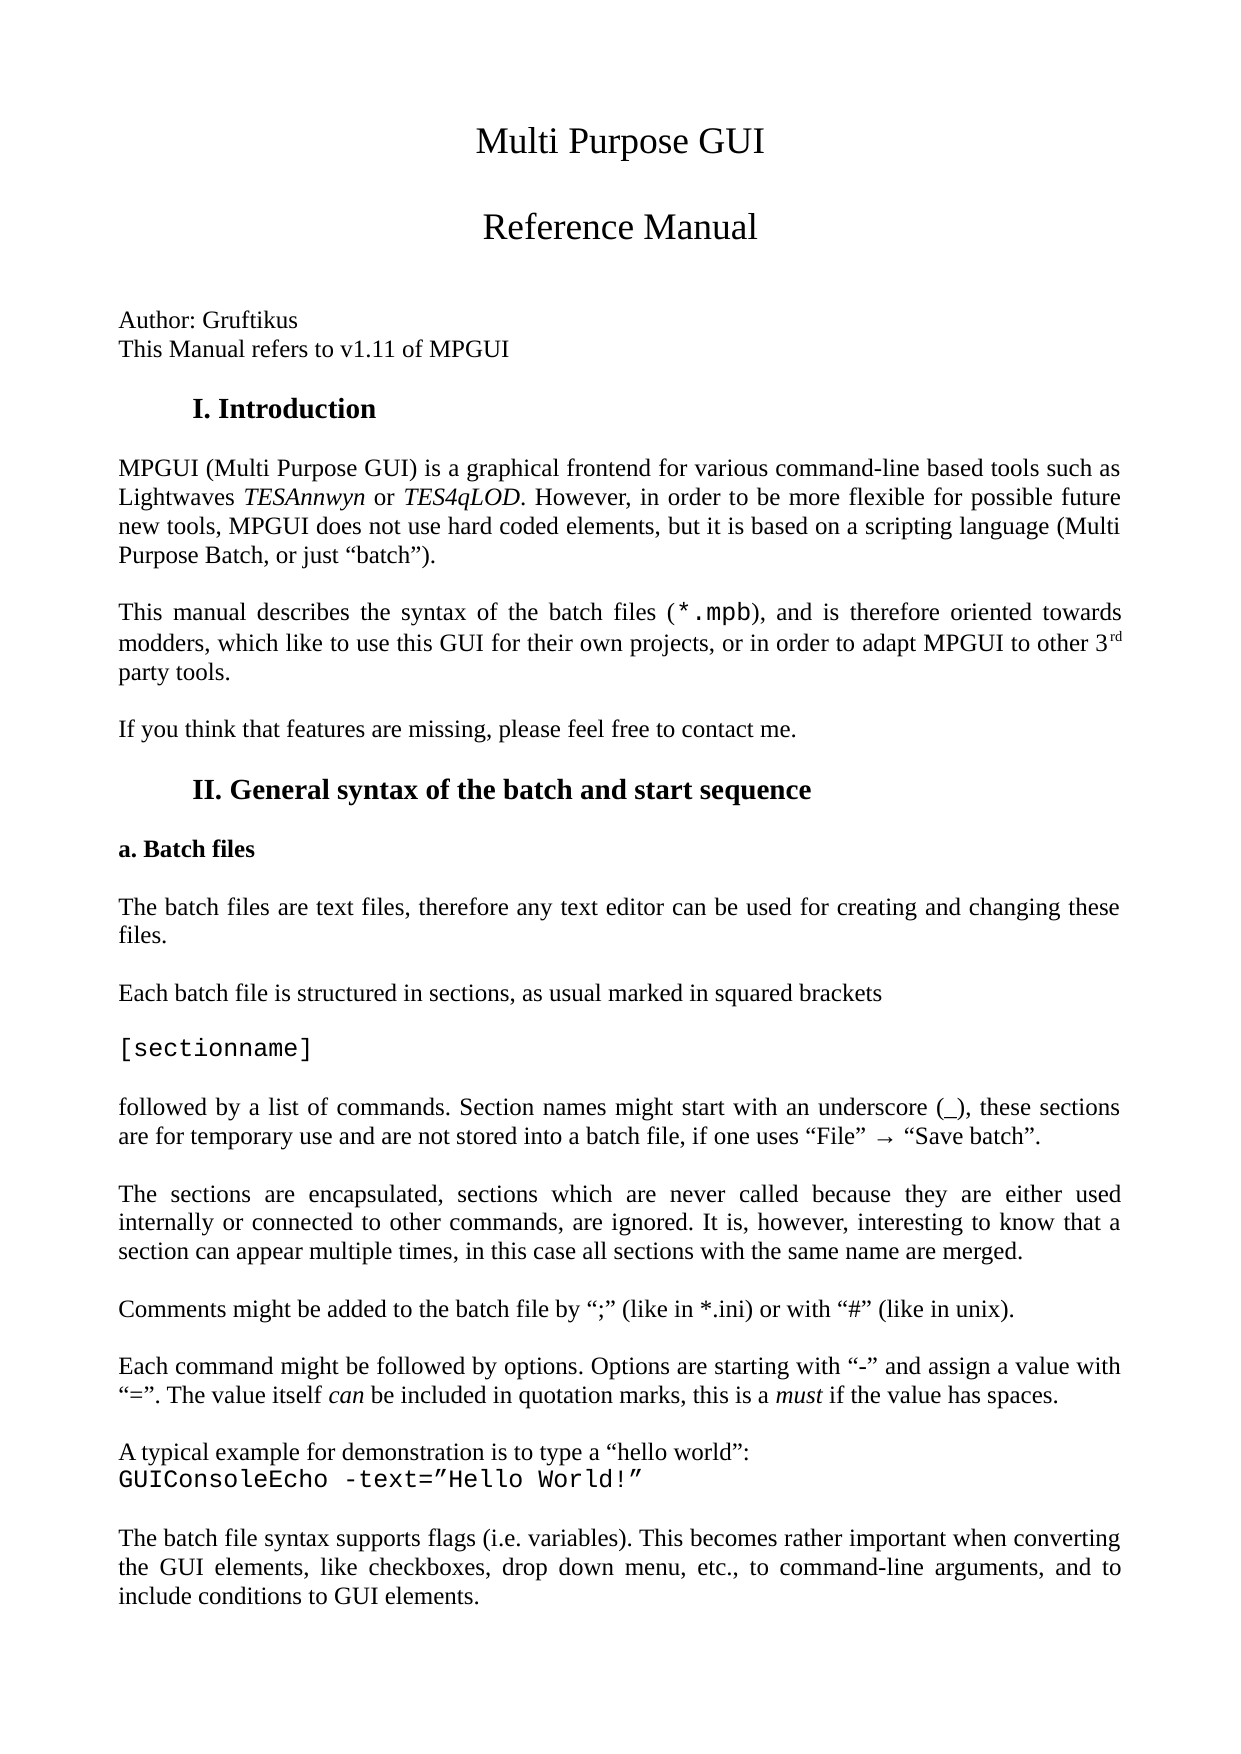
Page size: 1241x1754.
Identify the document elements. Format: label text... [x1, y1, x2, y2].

text The sections are encapsulated, sections which are never called because they are either used internally or connected to other commands, are ignored. It is, however, interesting to know that a section can appear multiple times, in this case all sections with the same name are merged. [118, 1179, 1122, 1265]
text Each batch file is structured in sections, as usual marked in squared brackets [118, 978, 1122, 1007]
text Reference Manual [118, 204, 1122, 247]
text a. Batch files [118, 834, 1122, 863]
text followed by a list of commands. Section names might start with an underscore (_), these sections are for temporary use and are not stored into a batch file, if one uses “File” → “Save batch”. [118, 1092, 1122, 1150]
text Author: Gruftikus [118, 305, 1122, 334]
text [sectionname] [118, 1035, 1122, 1064]
text The batch file syntax supports flags (i.e. variables). This becomes rather important when converting the GUI elements, like checkboxes, drop down menu, etc., to command-line arguments, and to include conditions to GUI elements. [118, 1523, 1122, 1609]
text II. General syntax of the batch and start sequence [192, 772, 1122, 805]
text Each command might be followed by options. Options are starting with “-” and assign a value with “=”. The value itself can be included in quotation marks, this is a must if the value has spaces. [118, 1351, 1122, 1409]
text A typical example for demonstration is to type a “hello world”: [118, 1437, 1122, 1466]
text Multi Purpose GUI [118, 118, 1122, 161]
text This Manual refers to v1.11 of MPGUI [118, 334, 1122, 362]
text MPGUI (Multi Purpose GUI) is a graphical frontend for various command-line based tools such as Lightwaves TESAnnwyn or TES4qLOD. However, in order to be more flexible for possible future new tools, MPGUI does not use hard coded elements, but it is based on a scripting language (Multi Purpose Batch, or just “batch”). [118, 453, 1122, 568]
text This manual describes the syntax of the batch files (*.mpb), and is therefore oriented towards modders, which like to use this GUI for their own projects, or in order to adapt MPGUI to other 3rd party tools. [118, 597, 1122, 686]
text If you think that features are missing, please feel free to contact me. [118, 714, 1122, 743]
text Comments might be added to the batch file by “;” (like in *.ini) or with “#” (like in unix). [118, 1294, 1122, 1322]
text I. Introduction [192, 391, 1122, 425]
text GUIConsoleEcho -text=”Hello World!” [118, 1466, 1122, 1494]
text The batch files are text files, therefore any text editor can be used for creating and changing these files. [118, 892, 1122, 949]
